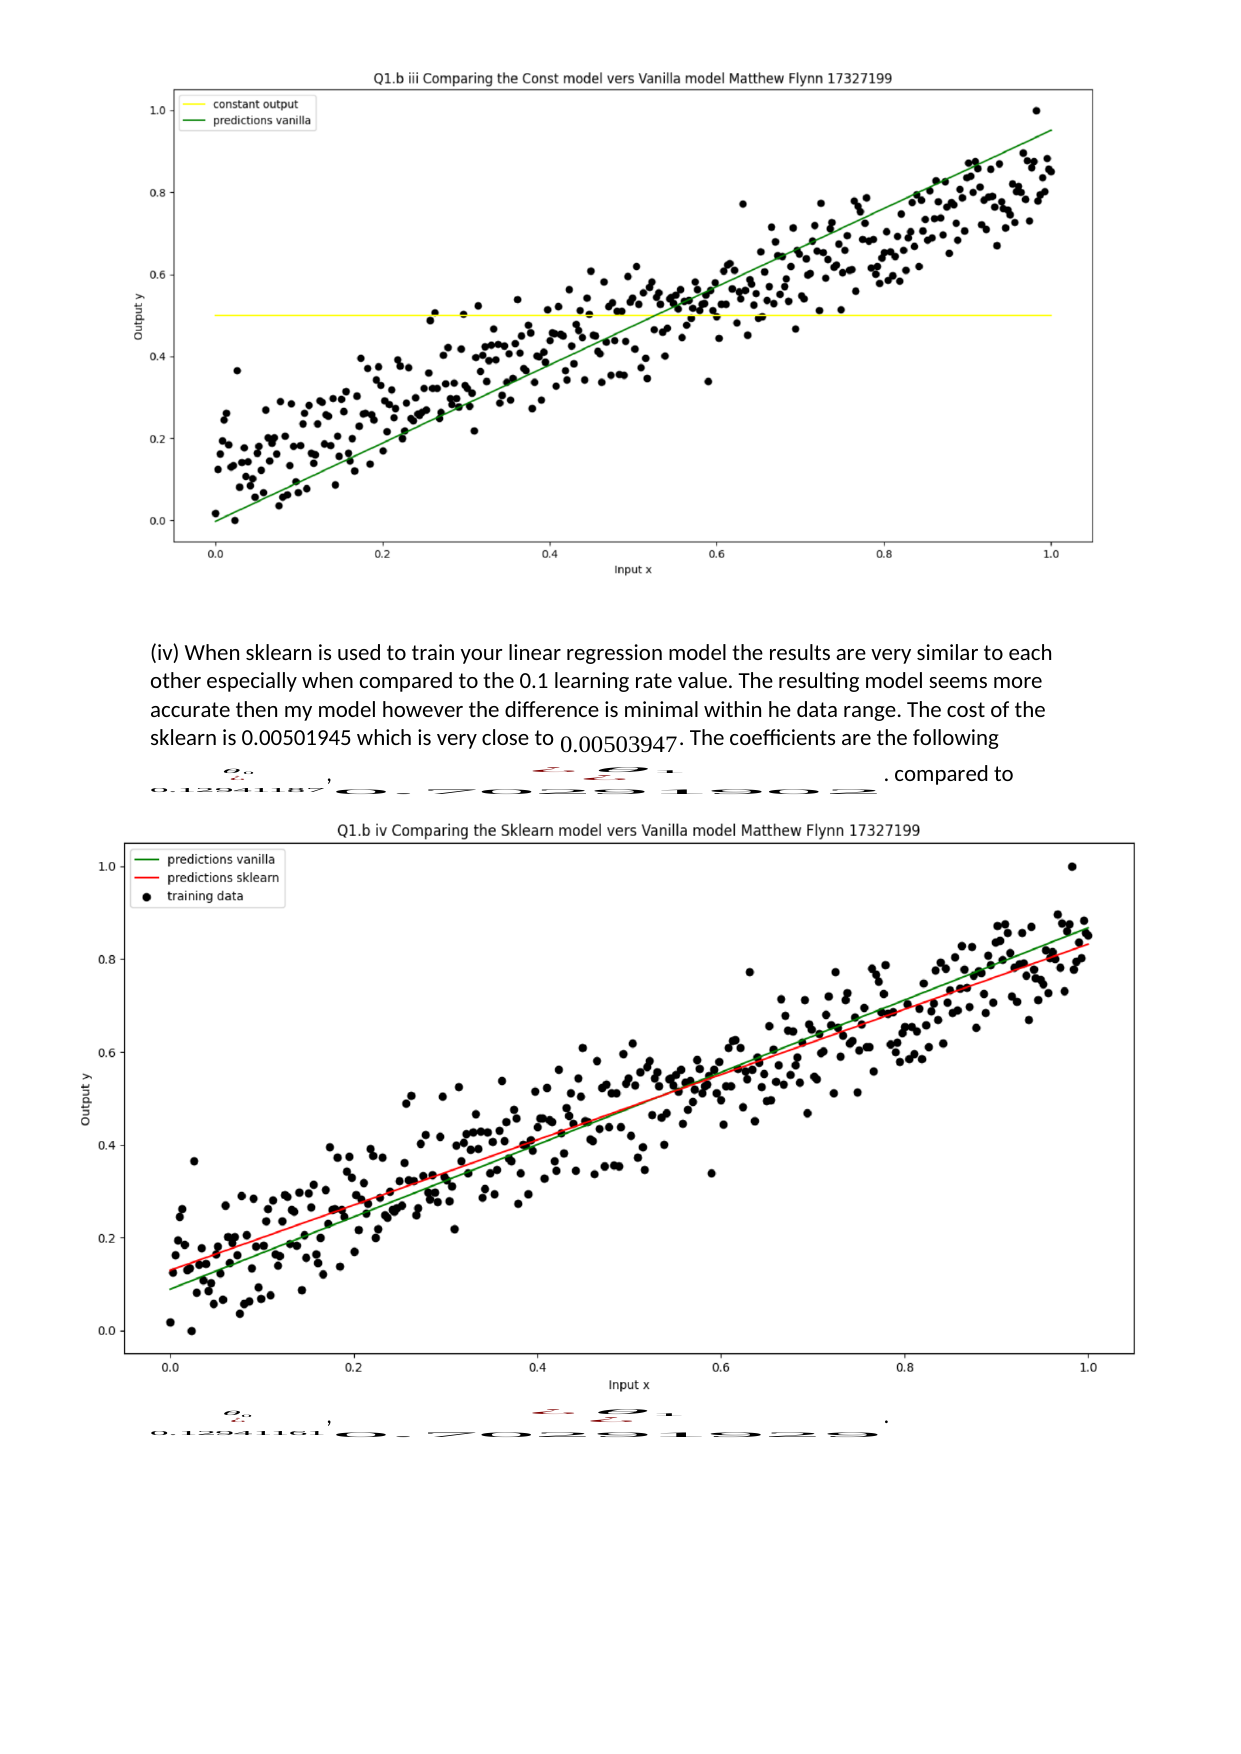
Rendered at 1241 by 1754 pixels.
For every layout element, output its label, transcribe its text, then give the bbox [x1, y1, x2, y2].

text (iv) When sklearn is used to train your linear regression model the results are very similar to each other especially when compared to the 0.1 learning rate value. The resulting model seems more accurate then my model however the difference is minimal within he data range. The cost of the sklearn is 0.00501945 which is very close to . The coefficients are the following ,. compared to ,. [150, 638, 1090, 801]
text (iv) When sklearn is used to train your linear regression model the results are very similar to each other especially when compared to the 0.1 learning rate value. The resulting model seems more accurate then my model however the difference is minimal within he data range. The cost of the sklearn is 0.00501945 which is very close to . The coefficients are the following ,. compared to ,. [150, 1402, 1090, 1439]
